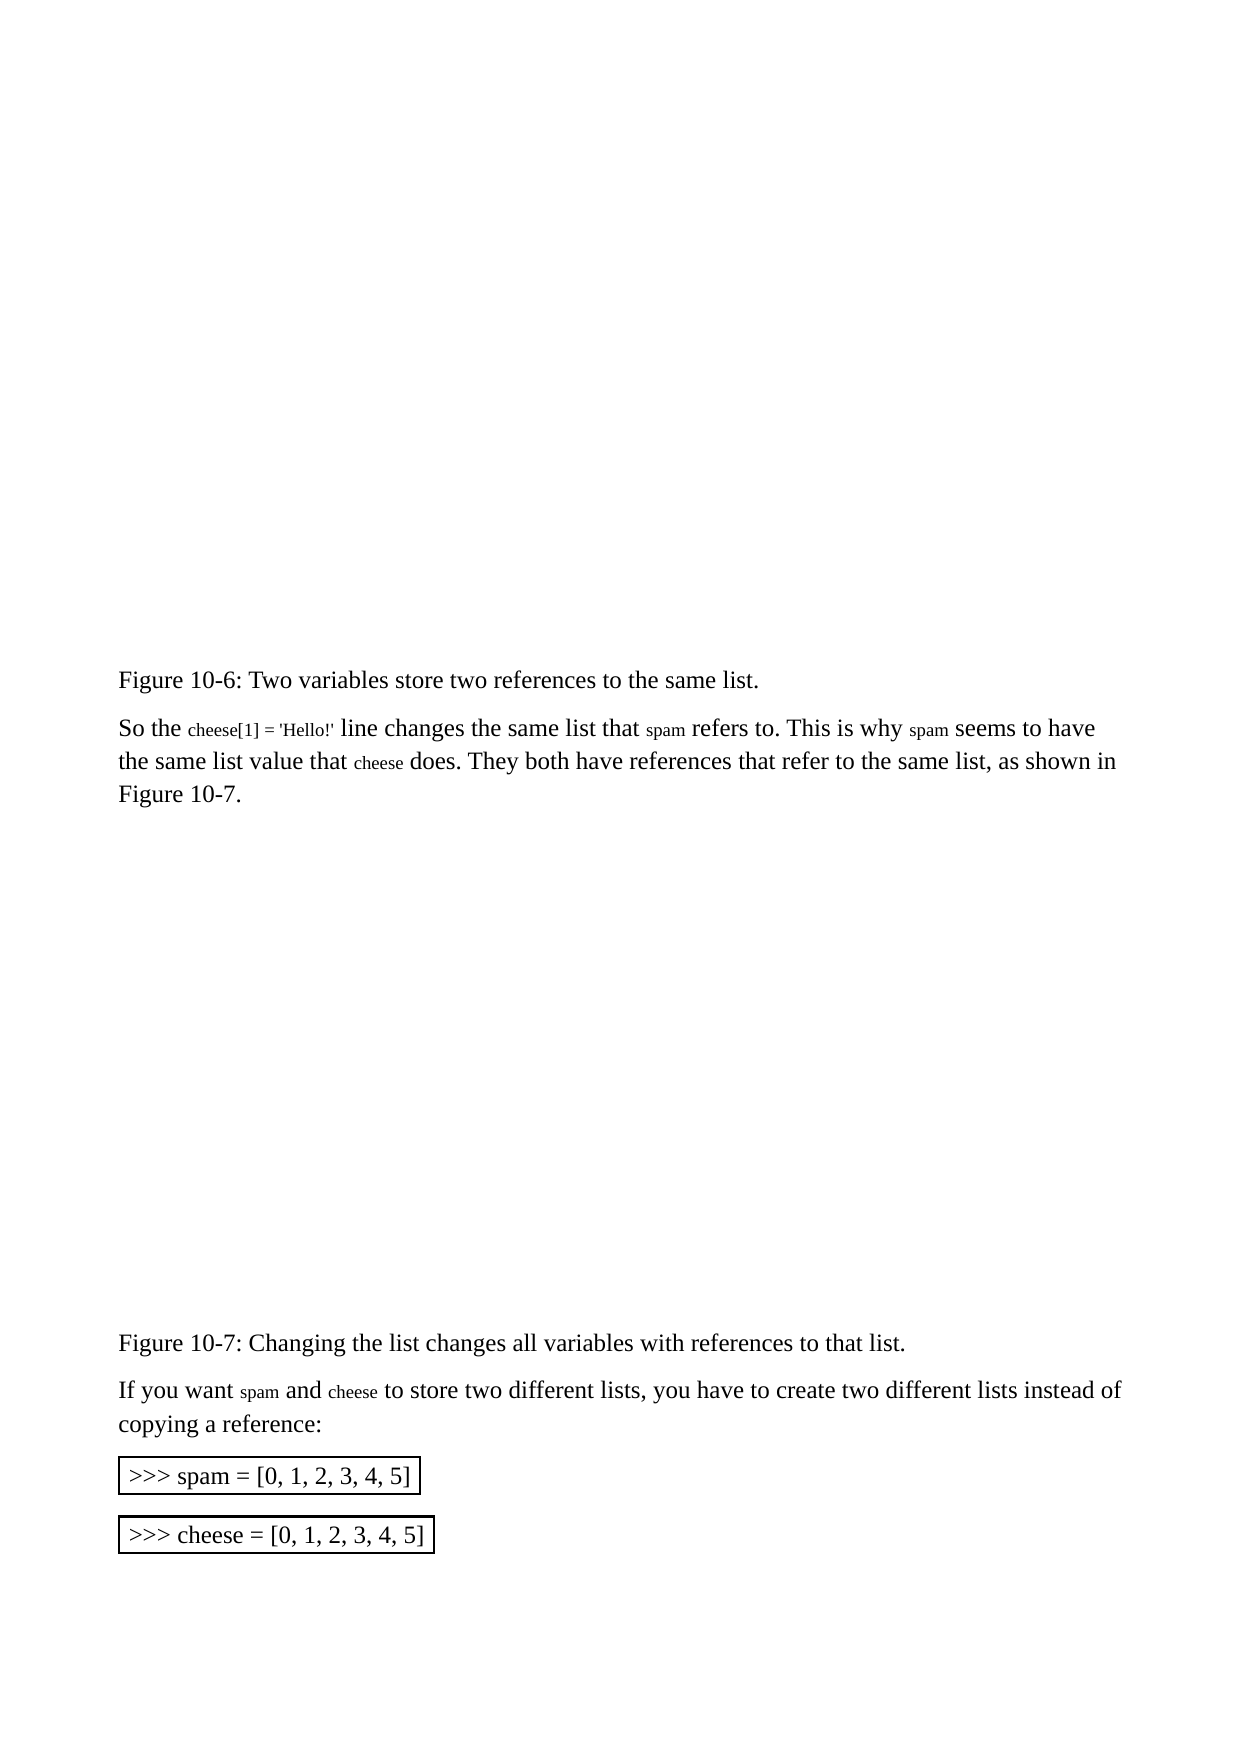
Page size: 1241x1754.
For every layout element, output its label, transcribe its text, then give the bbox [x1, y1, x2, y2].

text >>> spam = [0, 1, 2, 3, 4, 5] [120, 1458, 419, 1493]
text Figure 10-6: Two variables store two references to the same list. [118, 665, 1122, 694]
text Figure 10-7: Changing the list changes all variables with references to that list. [118, 1328, 1122, 1357]
text [435, 1515, 1122, 1554]
text >>> cheese = [0, 1, 2, 3, 4, 5] [120, 1518, 433, 1552]
text If you want spam and cheese to store two different lists, you have to create two different lists instead of copying a reference: [118, 1376, 1122, 1437]
text [421, 1456, 1122, 1495]
text So the cheese[1] = 'Hello!' line changes the same list that spam refers to. This is why spam seems to have the same list value that cheese does. They both have references that refer to the same list, as shown in Figure 10-7. [118, 713, 1122, 807]
